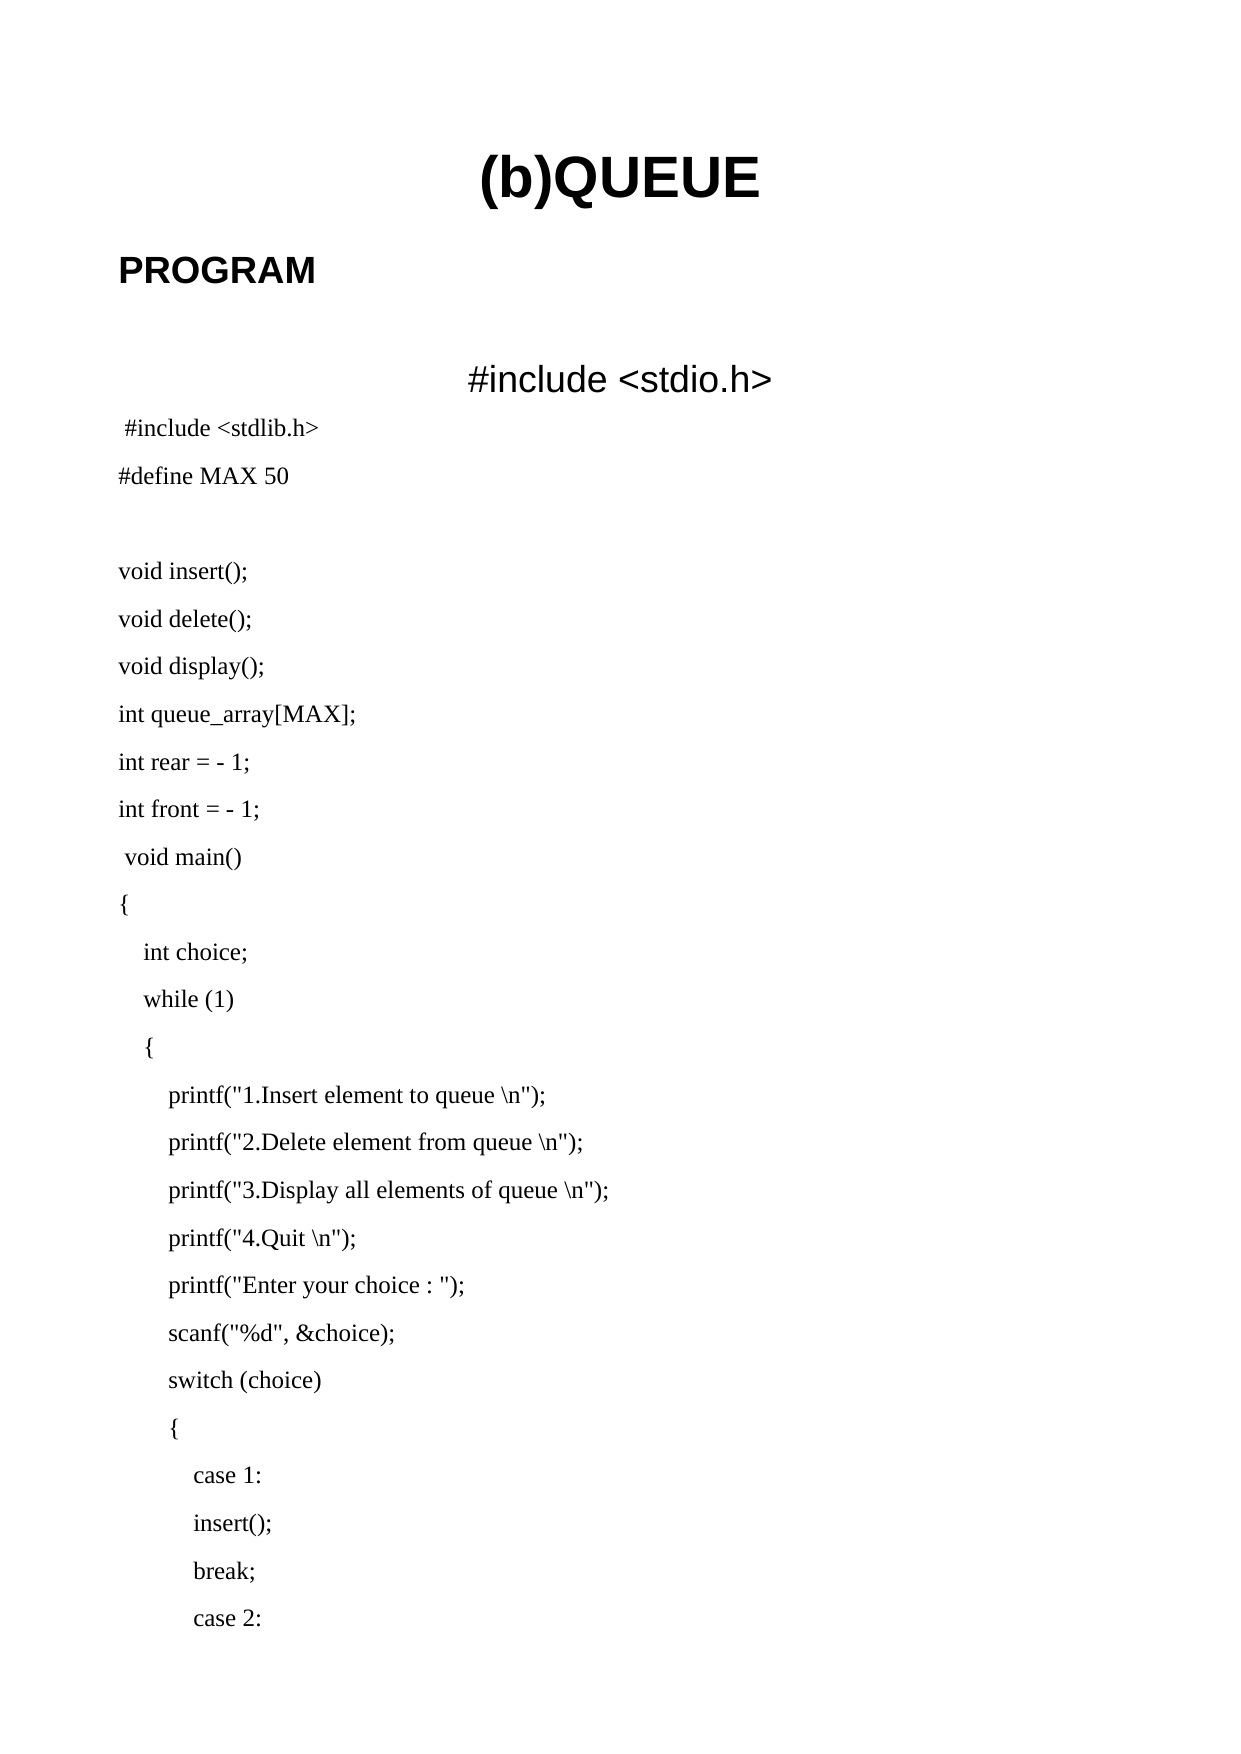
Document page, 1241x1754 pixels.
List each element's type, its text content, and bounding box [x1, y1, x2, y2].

text printf("2.Delete element from queue \n"); [118, 1127, 1122, 1156]
text int queue_array[MAX]; [118, 699, 1122, 728]
text int front = - 1; [118, 794, 1122, 823]
text { [118, 1032, 1122, 1061]
text insert(); [118, 1508, 1122, 1537]
text int choice; [118, 937, 1122, 966]
text void display(); [118, 651, 1122, 680]
title (b)QUEUE [118, 143, 1122, 210]
text void insert(); [118, 556, 1122, 585]
text printf("3.Display all elements of queue \n"); [118, 1175, 1122, 1204]
text case 1: [118, 1461, 1122, 1489]
text void delete(); [118, 604, 1122, 632]
subtitle PROGRAM [118, 248, 1122, 291]
text scanf("%d", &choice); [118, 1318, 1122, 1347]
text #define MAX 50 [118, 461, 1122, 490]
text #include <stdlib.h> [118, 413, 1122, 442]
subtitle #include <stdio.h> [118, 358, 1122, 401]
text case 2: [118, 1603, 1122, 1632]
text printf("Enter your choice : "); [118, 1270, 1122, 1299]
text printf("1.Insert element to queue \n"); [118, 1080, 1122, 1108]
text printf("4.Quit \n"); [118, 1223, 1122, 1251]
text { [118, 889, 1122, 918]
text break; [118, 1556, 1122, 1584]
text { [118, 1413, 1122, 1442]
text switch (choice) [118, 1365, 1122, 1394]
text void main() [118, 842, 1122, 871]
text int rear = - 1; [118, 747, 1122, 775]
text while (1) [118, 984, 1122, 1013]
